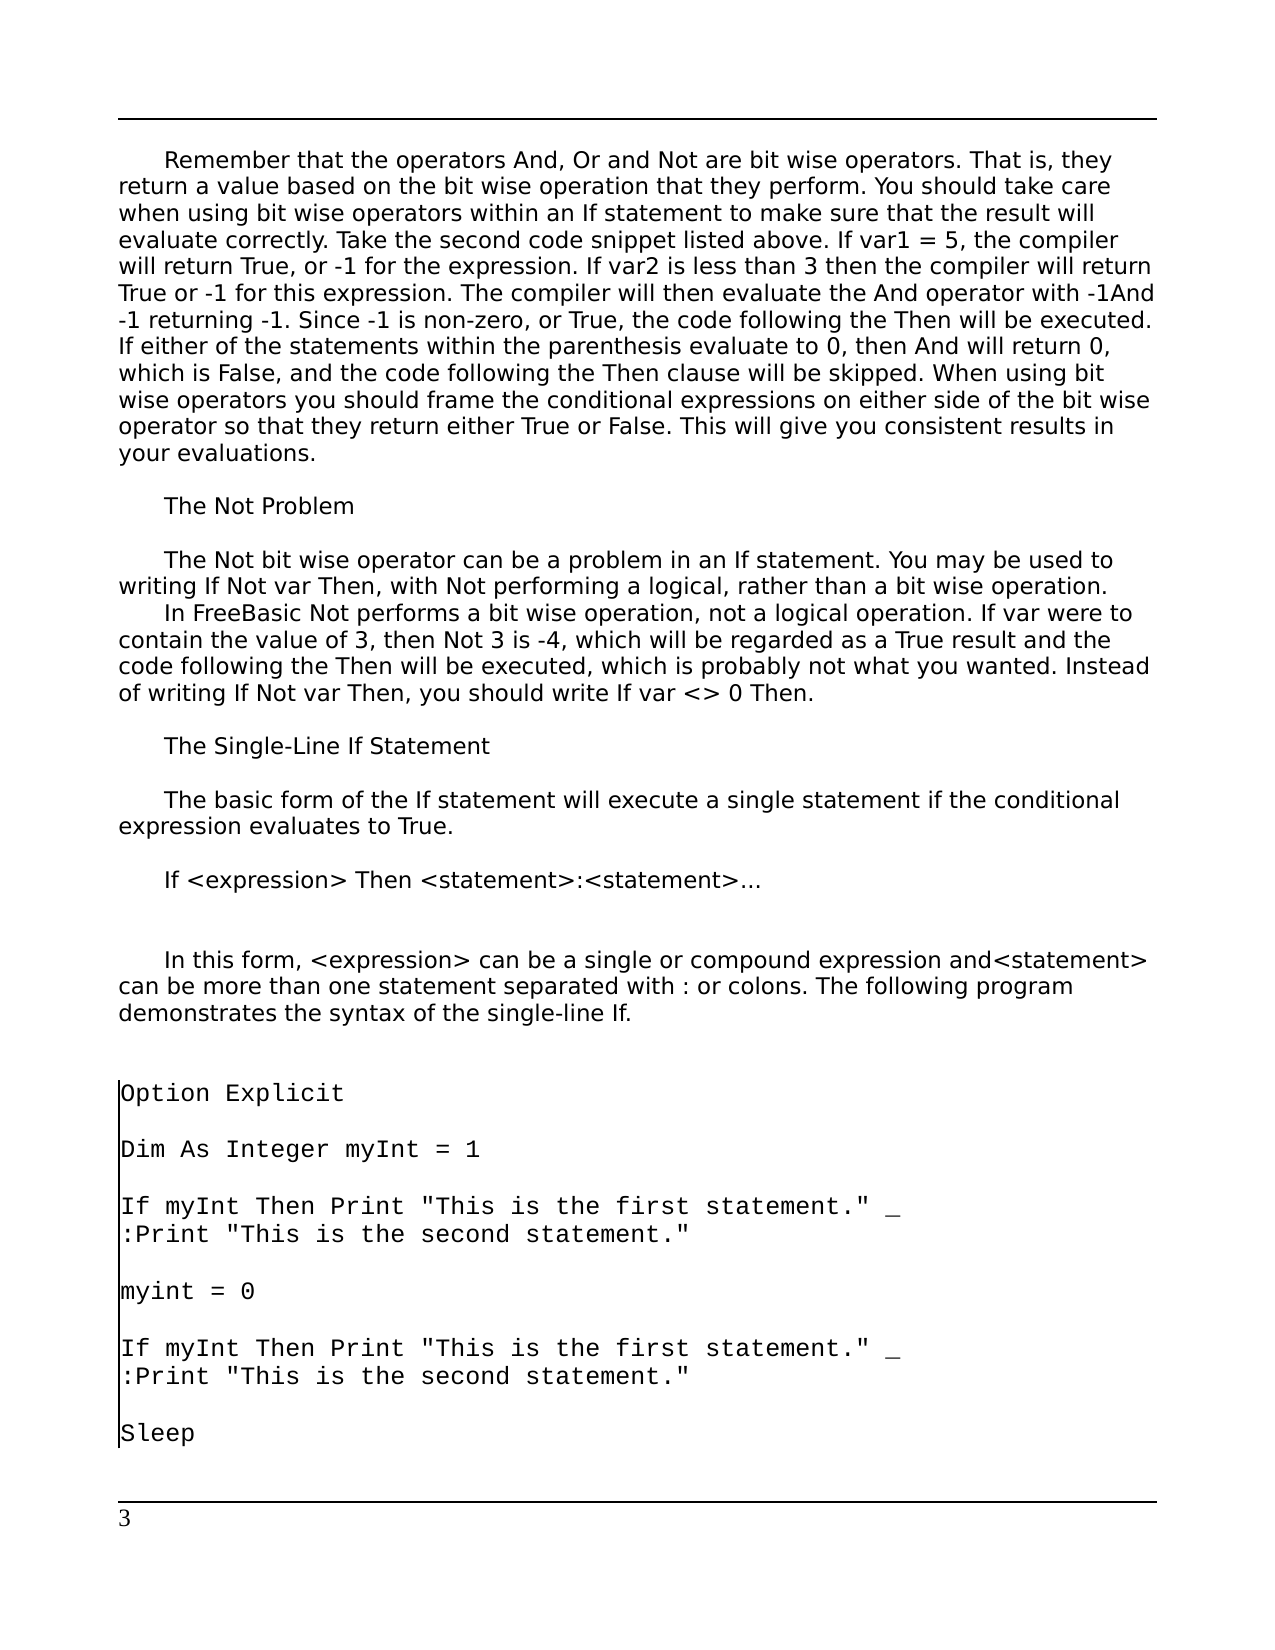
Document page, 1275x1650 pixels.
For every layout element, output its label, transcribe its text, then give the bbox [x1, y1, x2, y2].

text In FreeBasic Not performs a bit wise operation, not a logical operation. If var were to contain the value of 3, then Not 3 is -4, which will be regarded as a True result and the code following the Then will be executed, which is probably not what you wanted. Instead of writing If Not var Then, you should write If var <> 0 Then. [118, 600, 1157, 707]
text The Not bit wise operator can be a problem in an If statement. You may be used to writing If Not var Then, with Not performing a logical, rather than a bit wise operation. [118, 547, 1157, 600]
text Dim As Integer myInt = 1 [120, 1137, 1157, 1165]
text If myInt Then Print "This is the first statement." _ [120, 1335, 1157, 1363]
text The Not Problem [118, 493, 1157, 520]
text :Print "This is the second statement." [120, 1222, 1157, 1250]
text Option Explicit [120, 1080, 1157, 1108]
text The Single-Line If Statement [118, 733, 1157, 760]
text If myInt Then Print "This is the first statement." _ [120, 1193, 1157, 1222]
text :Print "This is the second statement." [120, 1363, 1157, 1392]
text In this form, <expression> can be a single or compound expression and<statement> can be more than one statement separated with : or colons. The following program demonstrates the syntax of the single-line If. [118, 947, 1157, 1027]
text If <expression> Then <statement>:<statement>... [118, 867, 1157, 893]
text Remember that the operators And, Or and Not are bit wise operators. That is, they return a value based on the bit wise operation that they perform. You should take care when using bit wise operators within an If statement to make sure that the result will evaluate correctly. Take the second code snippet listed above. If var1 = 5, the compiler will return True, or -1 for the expression. If var2 is less than 3 then the compiler will return True or -1 for this expression. The compiler will then evaluate the And operator with -1And -1 returning -1. Since -1 is non-zero, or True, the code following the Then will be executed. If either of the statements within the parenthesis evaluate to 0, then And will return 0, which is False, and the code following the Then clause will be skipped. When using bit wise operators you should frame the conditional expressions on either side of the bit wise operator so that they return either True or False. This will give you consistent results in your evaluations. [118, 147, 1157, 467]
text myint = 0 [120, 1278, 1157, 1307]
text Sleep [120, 1420, 1157, 1448]
text The basic form of the If statement will execute a single statement if the conditional expression evaluates to True. [118, 787, 1157, 840]
